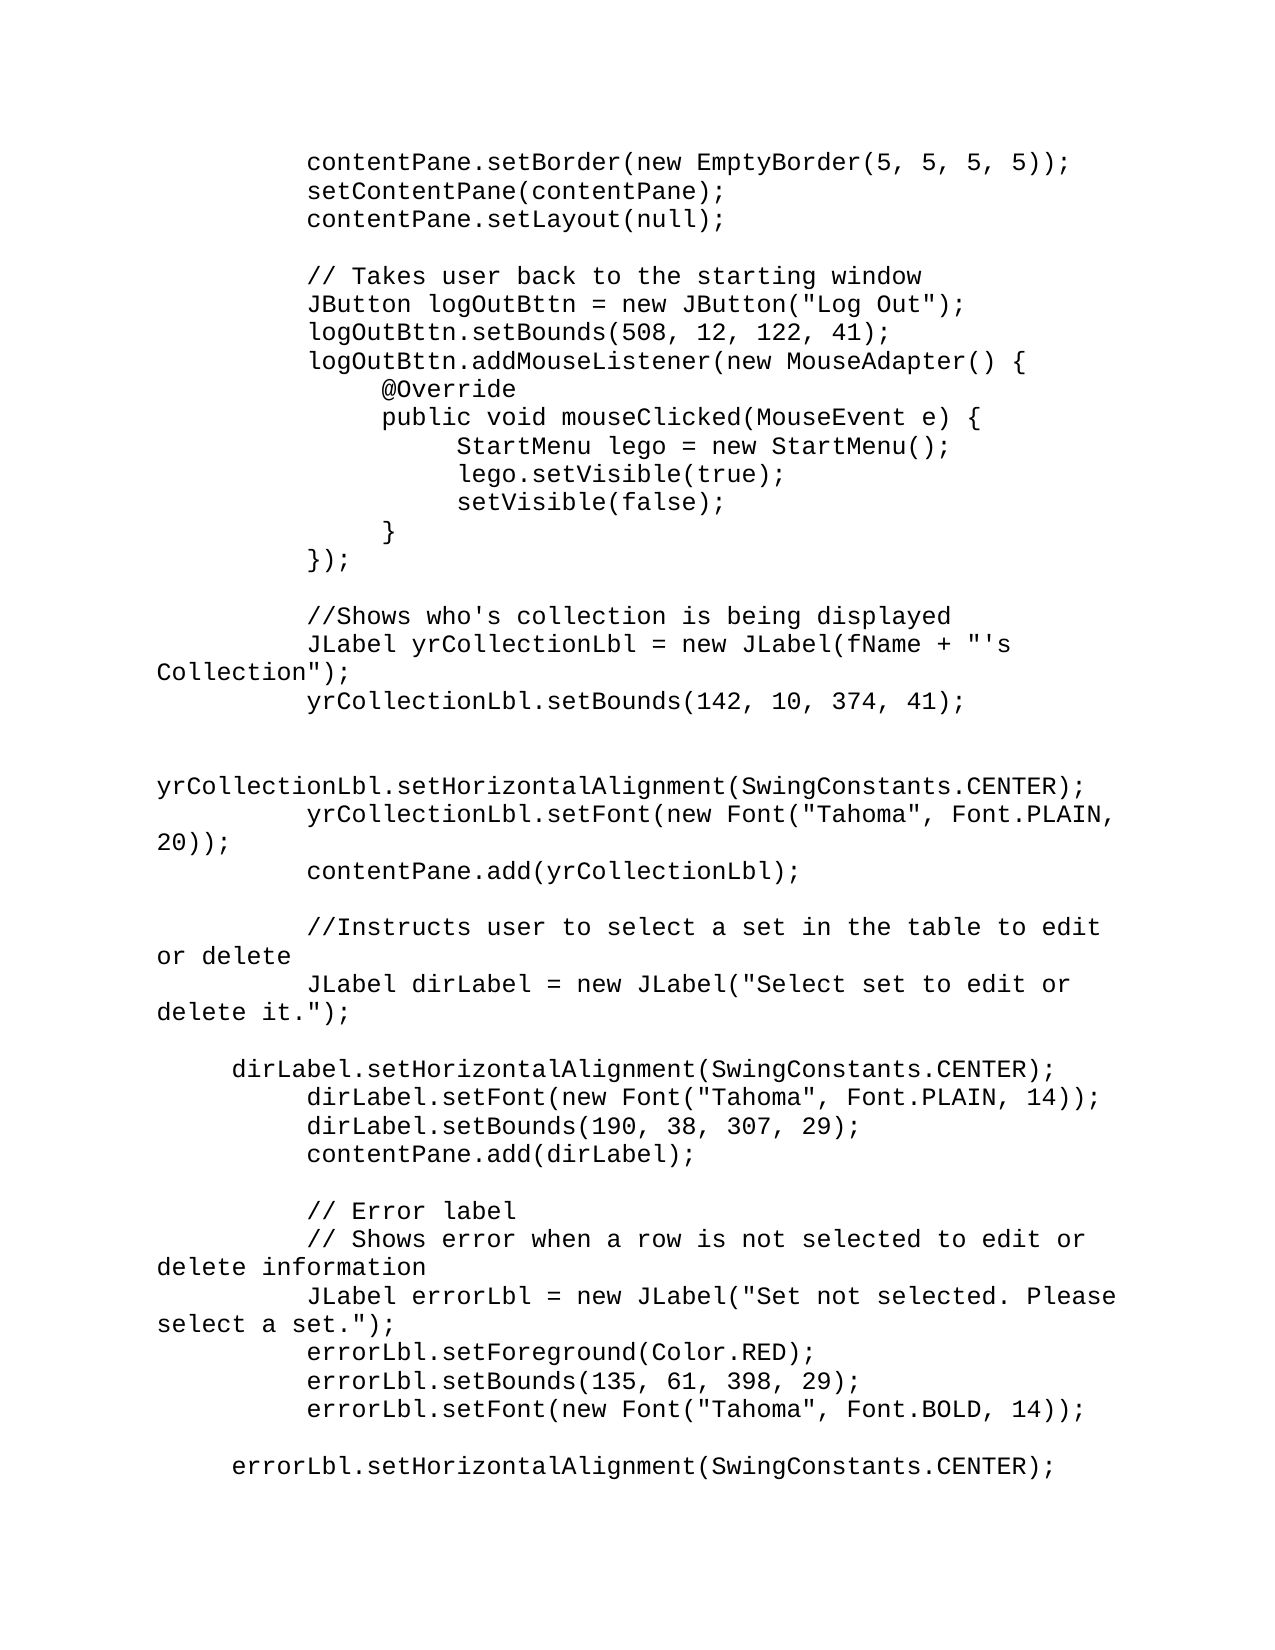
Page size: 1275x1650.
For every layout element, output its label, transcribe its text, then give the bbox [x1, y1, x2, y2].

text }); [156, 547, 1118, 575]
text JLabel dirLabel = new JLabel("Select set to edit or delete it."); [156, 972, 1118, 1028]
text contentPane.setLayout(null); [156, 207, 1118, 235]
text // Error label [156, 1198, 1118, 1227]
text lego.setVisible(true); [156, 462, 1118, 490]
text JLabel errorLbl = new JLabel("Set not selected. Please select a set."); [156, 1283, 1118, 1340]
text yrCollectionLbl.setFont(new Font("Tahoma", Font.PLAIN, 20)); [156, 802, 1118, 858]
text contentPane.add(yrCollectionLbl); [156, 858, 1118, 887]
text logOutBttn.setBounds(508, 12, 122, 41); [156, 320, 1118, 348]
text errorLbl.setForeground(Color.RED); [156, 1340, 1118, 1368]
text @Override [156, 377, 1118, 405]
text logOutBttn.addMouseListener(new MouseAdapter() { [156, 348, 1118, 377]
text //Instructs user to select a set in the table to edit or delete [156, 915, 1118, 972]
text dirLabel.setBounds(190, 38, 307, 29); [156, 1113, 1118, 1142]
text JLabel yrCollectionLbl = new JLabel(fName + "'s Collection"); [156, 632, 1118, 688]
text setVisible(false); [156, 490, 1118, 518]
text dirLabel.setFont(new Font("Tahoma", Font.PLAIN, 14)); [156, 1085, 1118, 1113]
text setContentPane(contentPane); [156, 178, 1118, 207]
text contentPane.add(dirLabel); [156, 1142, 1118, 1170]
text //Shows who's collection is being displayed [156, 603, 1118, 632]
text // Takes user back to the starting window [156, 263, 1118, 292]
text JButton logOutBttn = new JButton("Log Out"); [156, 292, 1118, 320]
text dirLabel.setHorizontalAlignment(SwingConstants.CENTER); [156, 1028, 1118, 1085]
text errorLbl.setFont(new Font("Tahoma", Font.BOLD, 14)); [156, 1397, 1118, 1425]
text contentPane.setBorder(new EmptyBorder(5, 5, 5, 5)); [156, 150, 1118, 178]
text } [156, 518, 1118, 547]
text errorLbl.setBounds(135, 61, 398, 29); [156, 1368, 1118, 1397]
text StartMenu lego = new StartMenu(); [156, 433, 1118, 462]
text yrCollectionLbl.setHorizontalAlignment(SwingConstants.CENTER); [156, 717, 1118, 802]
text yrCollectionLbl.setBounds(142, 10, 374, 41); [156, 688, 1118, 717]
text public void mouseClicked(MouseEvent e) { [156, 405, 1118, 433]
text errorLbl.setHorizontalAlignment(SwingConstants.CENTER); [156, 1425, 1118, 1482]
text // Shows error when a row is not selected to edit or delete information [156, 1227, 1118, 1283]
